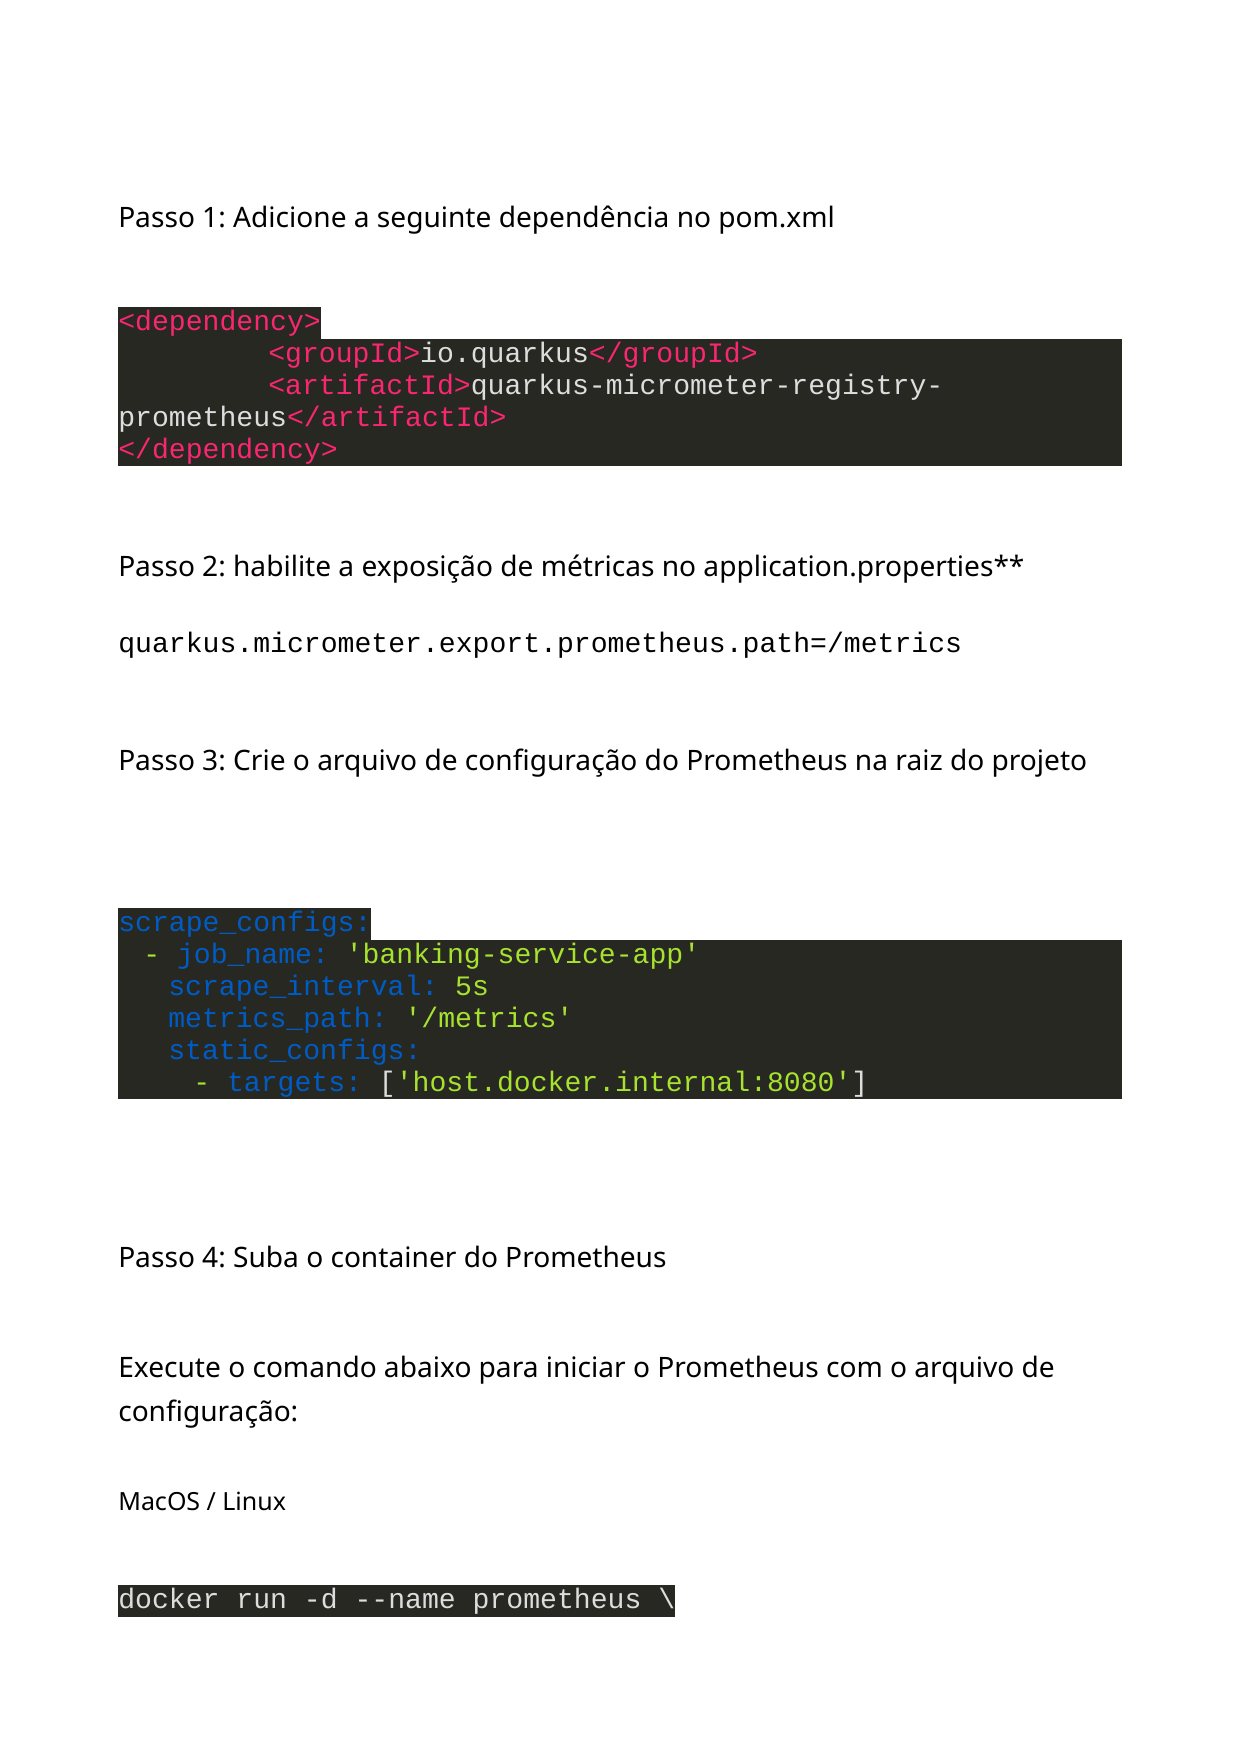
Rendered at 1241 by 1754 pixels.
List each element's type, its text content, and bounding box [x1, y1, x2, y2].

text Execute o comando abaixo para iniciar o Prometheus com o arquivo de configuração: [118, 1347, 1122, 1429]
text metrics_path: '/metrics' [118, 1004, 1122, 1036]
text <artifactId>quarkus-micrometer-registry-prometheus</artifactId> [118, 371, 1122, 434]
text <dependency> [118, 307, 1122, 339]
subtitle Passo 3: Crie o arquivo de configuração do Prometheus na raiz do projeto [118, 740, 1122, 778]
subtitle Passo 4: Suba o container do Prometheus [118, 1237, 1122, 1276]
text - job_name: 'banking-service-app' [118, 940, 1122, 972]
text scrape_interval: 5s [118, 972, 1122, 1004]
text scrape_configs: [118, 908, 1122, 940]
text docker run -d --name prometheus \ [118, 1585, 1122, 1617]
text - targets: ['host.docker.internal:8080'] [118, 1067, 1122, 1099]
subtitle Passo 1: Adicione a seguinte dependência no pom.xml [118, 198, 1122, 236]
subtitle Passo 2: habilite a exposição de métricas no application.properties** [118, 546, 1122, 584]
text static_configs: [118, 1036, 1122, 1067]
text MacOS / Linux [118, 1450, 1122, 1518]
text </dependency> [118, 434, 1122, 466]
text <groupId>io.quarkus</groupId> [118, 339, 1122, 371]
text quarkus.micrometer.export.prometheus.path=/metrics [118, 629, 1122, 661]
